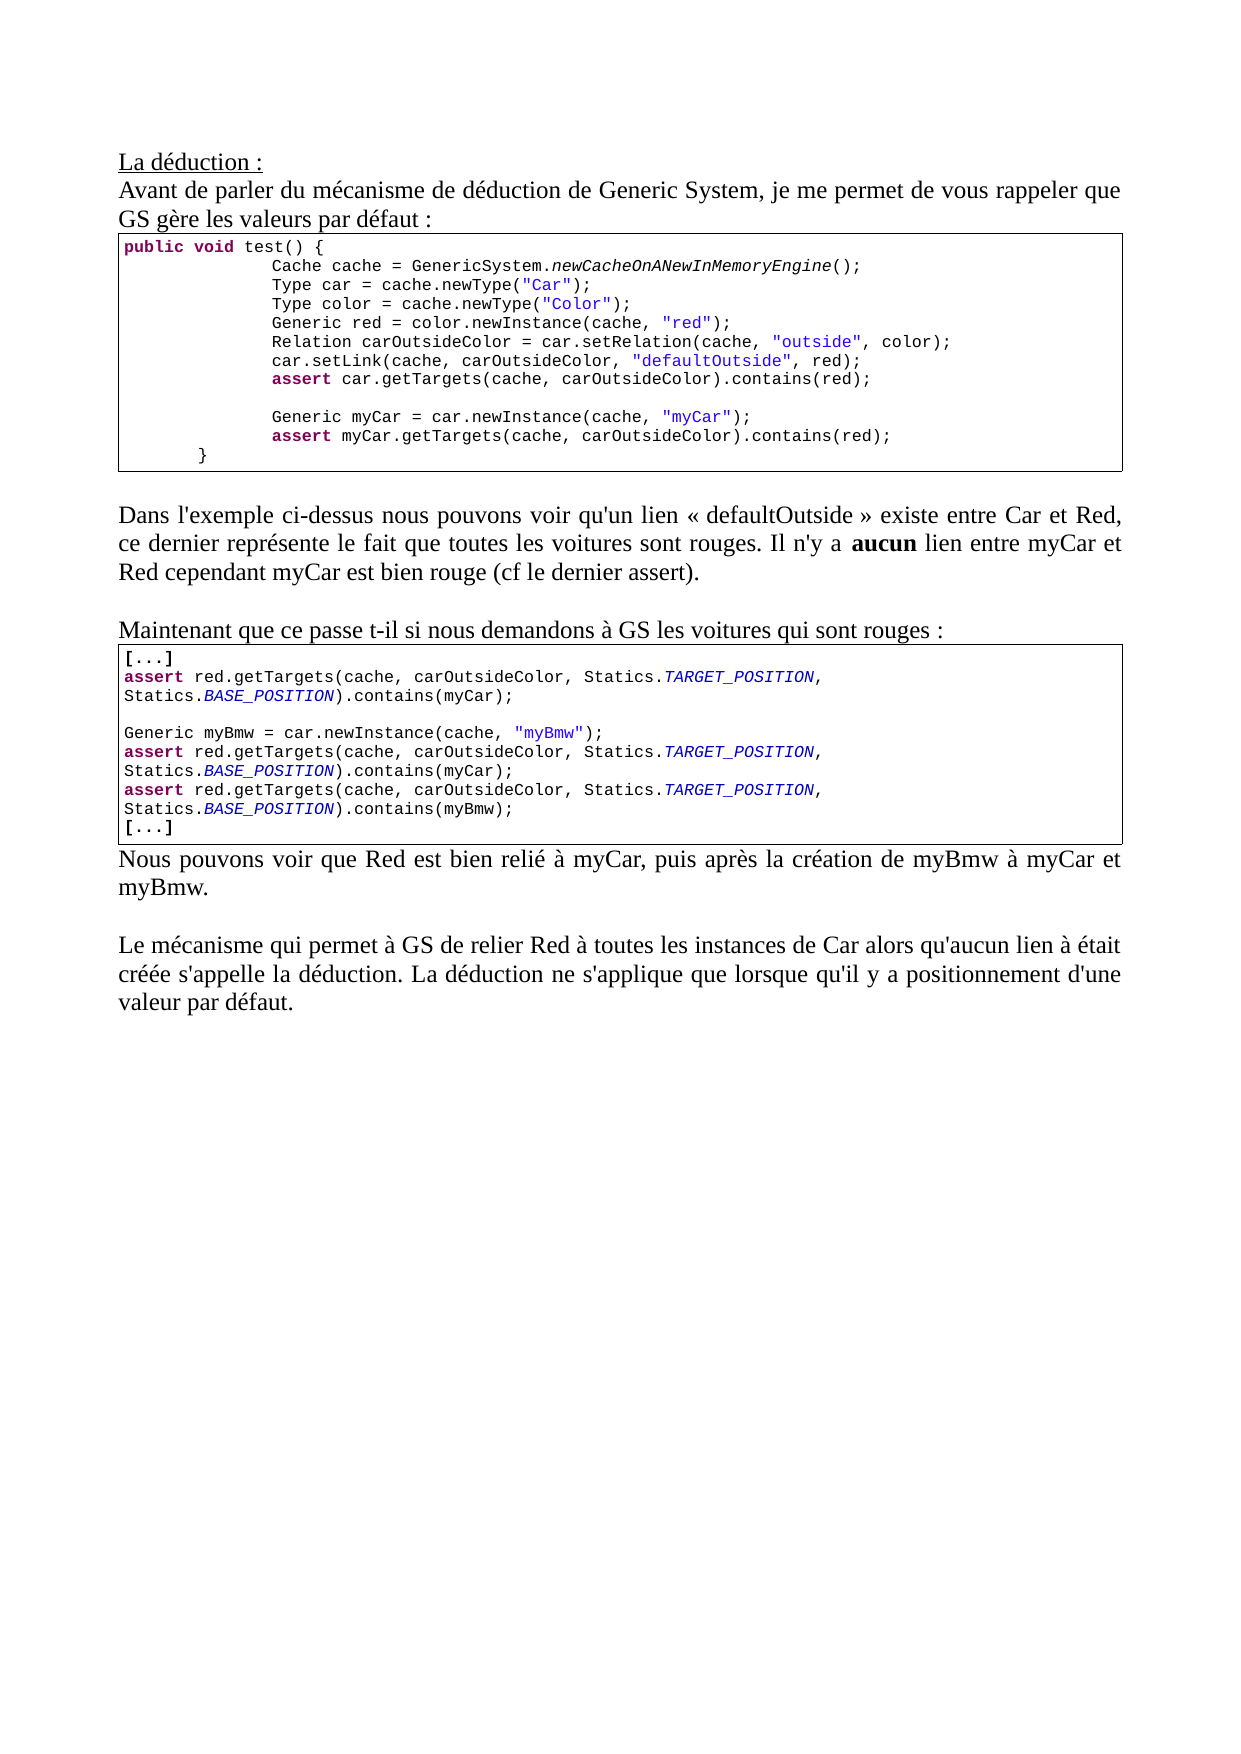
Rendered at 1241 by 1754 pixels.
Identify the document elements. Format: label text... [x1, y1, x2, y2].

text Avant de parler du mécanisme de déduction de Generic System, je me permet de vous rappeler que GS gère les valeurs par défaut : [118, 176, 1122, 233]
text Dans l'exemple ci-dessus nous pouvons voir qu'un lien « defaultOutside » existe entre Car et Red, ce dernier représente le fait que toutes les voitures sont rouges. Il n'y a aucun lien entre myCar et Red cependant myCar est bien rouge (cf le dernier assert). [118, 500, 1122, 586]
table_header public void test() { Cache cache = GenericSystem.newCacheOnANewInMemoryEngine(); Type car = cache.newType("Car"); Type color = cache.newType("Color"); Generic red = color.newInstance(cache, "red"); Relation carOutsideColor = car.setRelation(cache, "outside", color); car.setLink(cache, carOutsideColor, "defaultOutside", red); assert car.getTargets(cache, carOutsideColor).contains(red); Generic myCar = car.newInstance(cache, "myCar"); assert myCar.getTargets(cache, carOutsideColor).contains(red); } [119, 234, 1122, 471]
text Maintenant que ce passe t-il si nous demandons à GS les voitures qui sont rouges : [118, 615, 1122, 643]
text Nous pouvons voir que Red est bien relié à myCar, puis après la création de myBmw à myCar et myBmw. [118, 845, 1122, 901]
text La déduction : [118, 147, 1122, 176]
table_header [...] assert red.getTargets(cache, carOutsideColor, Statics.TARGET_POSITION, Statics.BASE_POSITION).contains(myCar); Generic myBmw = car.newInstance(cache, "myBmw"); assert red.getTargets(cache, carOutsideColor, Statics.TARGET_POSITION, Statics.BASE_POSITION).contains(myCar); assert red.getTargets(cache, carOutsideColor, Statics.TARGET_POSITION, Statics.BASE_POSITION).contains(myBmw); [...] [119, 645, 1122, 844]
text Le mécanisme qui permet à GS de relier Red à toutes les instances de Car alors qu'aucun lien à était créée s'appelle la déduction. La déduction ne s'applique que lorsque qu'il y a positionnement d'une valeur par défaut. [118, 930, 1122, 1016]
